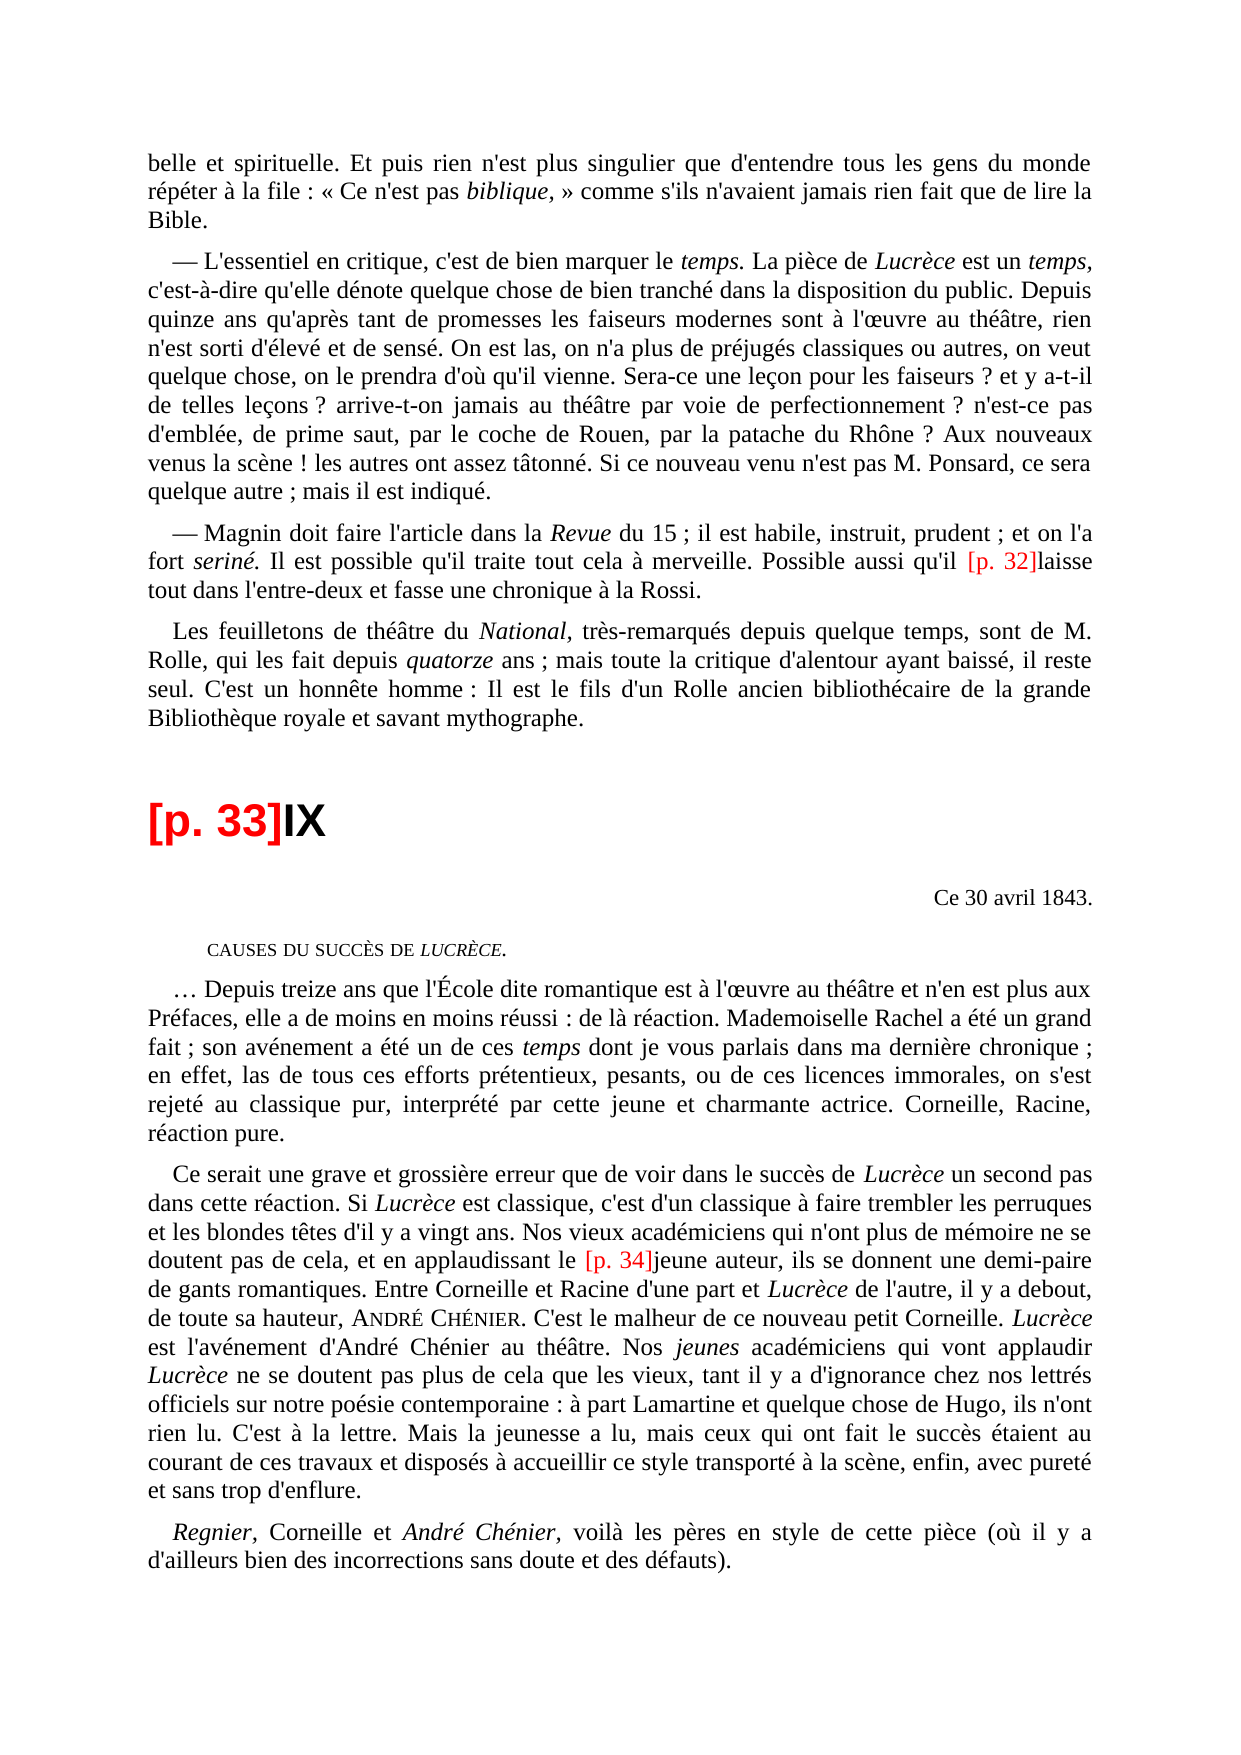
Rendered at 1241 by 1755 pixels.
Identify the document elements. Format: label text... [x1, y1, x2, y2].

text causes du succès de lucrèce. [207, 936, 1033, 962]
text — L'essentiel en critique, c'est de bien marquer le temps. La pièce de Lucrèce est un temps, c'est-à-dire qu'elle dénote quelque chose de bien tranché dans la disposition du public. Depuis quinze ans qu'après tant de promesses les faiseurs modernes sont à l'œuvre au théâtre, rien n'est sorti d'élevé et de sensé. On est las, on n'a plus de préjugés classiques ou autres, on veut quelque chose, on le prendra d'où qu'il vienne. Sera-ce une leçon pour les faiseurs ? et y a-t-il de telles leçons ? arrive-t-on jamais au théâtre par voie de perfectionnement ? n'est-ce pas d'emblée, de prime saut, par le coche de Rouen, par la patache du Rhône ? Aux nouveaux venus la scène ! les autres ont assez tâtonné. Si ce nouveau venu n'est pas M. Ponsard, ce sera quelque autre ; mais il est indiqué. [148, 246, 1093, 505]
text Ce serait une grave et grossière erreur que de voir dans le succès de Lucrèce un second pas dans cette réaction. Si Lucrèce est classique, c'est d'un classique à faire trembler les perruques et les blondes têtes d'il y a vingt ans. Nos vieux académiciens qui n'ont plus de mémoire ne se doutent pas de cela, et en applaudissant le [p. 34]jeune auteur, ils se donnent une demi-paire de gants romantiques. Entre Corneille et Racine d'une part et Lucrèce de l'autre, il y a debout, de toute sa hauteur, André Chénier. C'est le malheur de ce nouveau petit Corneille. Lucrèce est l'avénement d'André Chénier au théâtre. Nos jeunes académiciens qui vont applaudir Lucrèce ne se doutent pas plus de cela que les vieux, tant il y a d'ignorance chez nos lettrés officiels sur notre poésie contemporaine : à part Lamartine et quelque chose de Hugo, ils n'ont rien lu. C'est à la lettre. Mais la jeunesse a lu, mais ceux qui ont fait le succès étaient au courant de ces travaux et disposés à accueillir ce style transporté à la scène, enfin, avec pureté et sans trop d'enflure. [148, 1159, 1093, 1504]
text belle et spirituelle. Et puis rien n'est plus singulier que d'entendre tous les gens du monde répéter à la file : « Ce n'est pas biblique, » comme s'ils n'avaient jamais rien fait que de lire la Bible. [148, 148, 1093, 234]
text Les feuilletons de théâtre du National, très-remarqués depuis quelque temps, sont de M. Rolle, qui les fait depuis quatorze ans ; mais toute la critique d'alentour ayant baissé, il reste seul. C'est un honnête homme : Il est le fils d'un Rolle ancien bibliothécaire de la grande Bibliothèque royale et savant mythographe. [148, 616, 1093, 731]
subtitle [p. 33]IX [148, 794, 1093, 847]
text — Magnin doit faire l'article dans la Revue du 15 ; il est habile, instruit, prudent ; et on l'a fort seriné. Il est possible qu'il traite tout cela à merveille. Possible aussi qu'il [p. 32]laisse tout dans l'entre-deux et fasse une chronique à la Rossi. [148, 518, 1093, 604]
text Ce 30 avril 1843. [148, 884, 1093, 911]
text … Depuis treize ans que l'École dite romantique est à l'œuvre au théâtre et n'en est plus aux Préfaces, elle a de moins en moins réussi : de là réaction. Mademoiselle Rachel a été un grand fait ; son avénement a été un de ces temps dont je vous parlais dans ma dernière chronique ; en effet, las de tous ces efforts prétentieux, pesants, ou de ces licences immorales, on s'est rejeté au classique pur, interprété par cette jeune et charmante actrice. Corneille, Racine, réaction pure. [148, 974, 1093, 1147]
text Regnier, Corneille et André Chénier, voilà les pères en style de cette pièce (où il y a d'ailleurs bien des incorrections sans doute et des défauts). [148, 1517, 1093, 1574]
